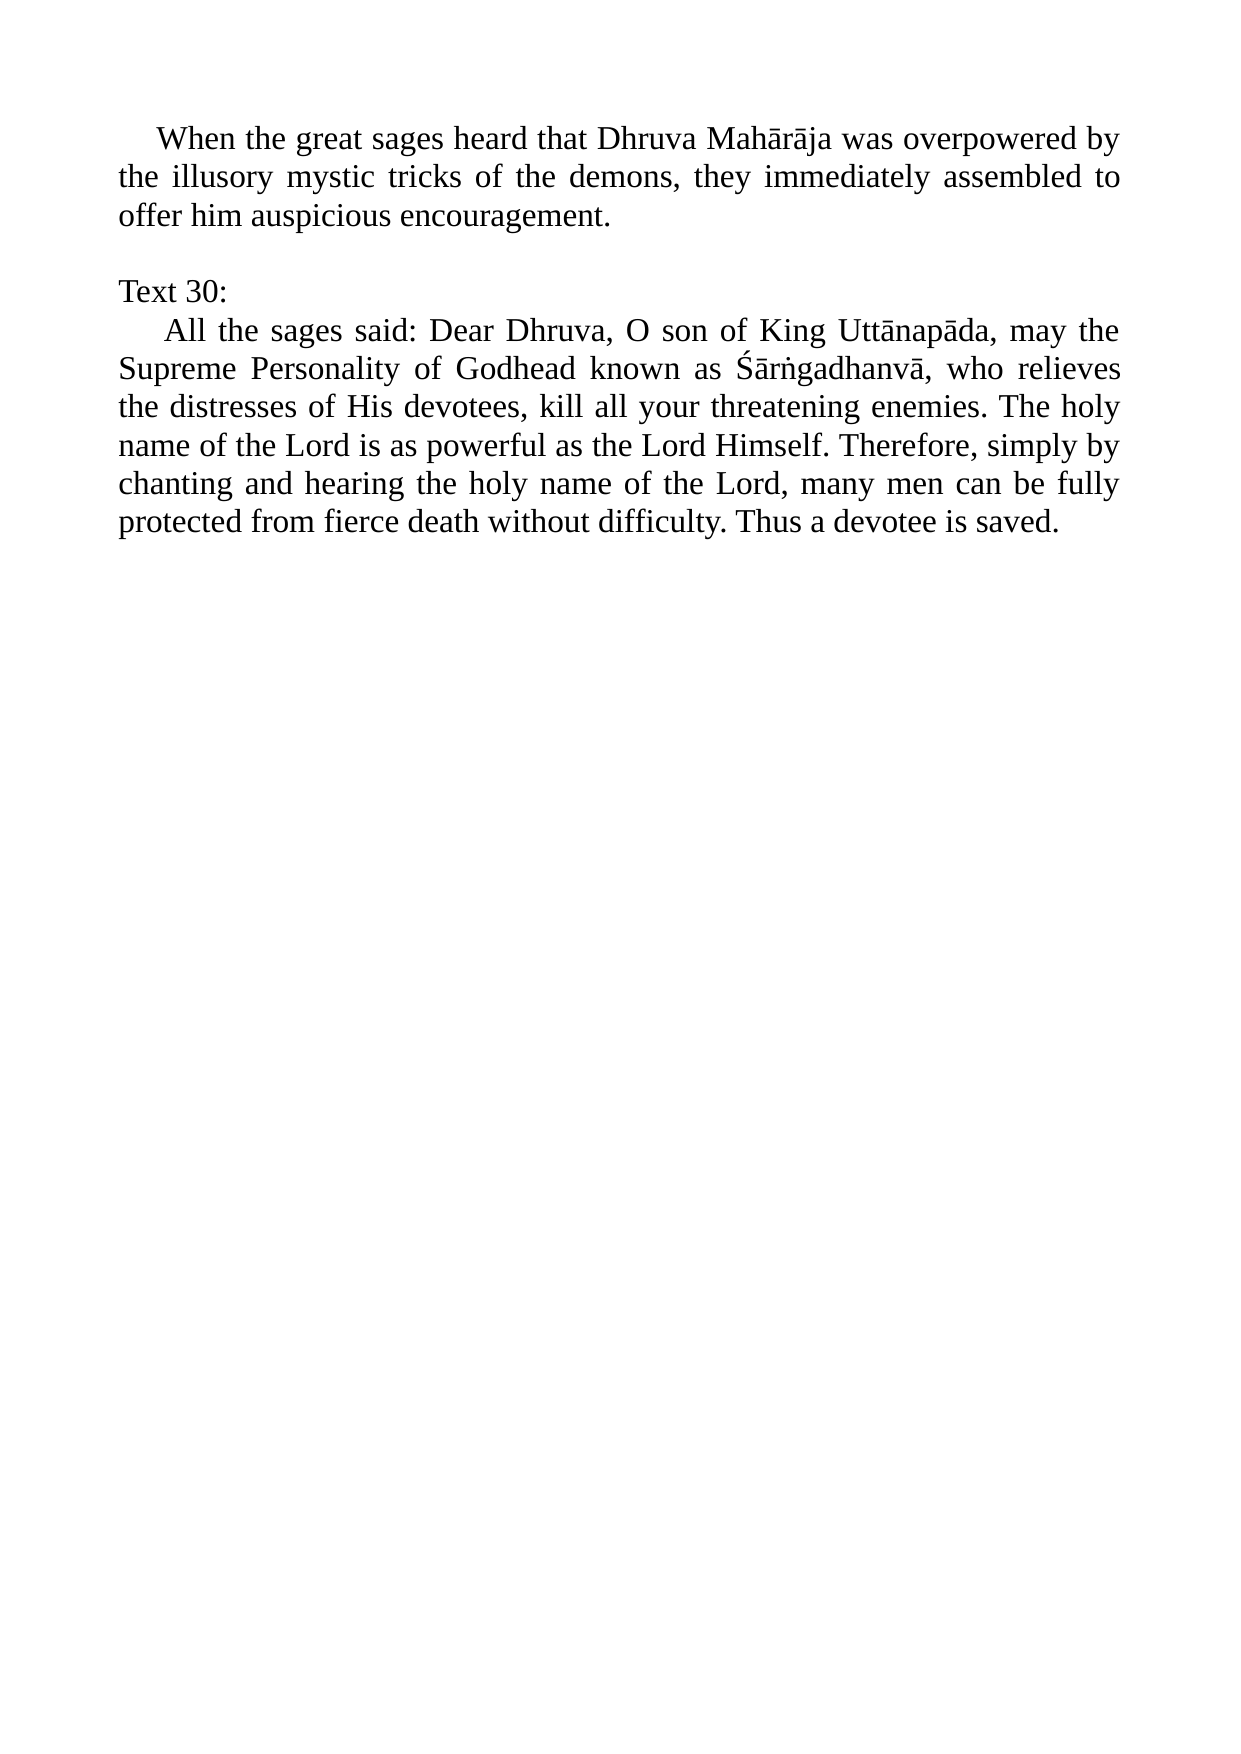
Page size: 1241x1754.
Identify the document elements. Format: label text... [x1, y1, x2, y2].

text When the great sages heard that Dhruva Mahārāja was overpowered by the illusory mystic tricks of the demons, they immediately assembled to offer him auspicious encouragement. [118, 118, 1122, 233]
text Text 30: [118, 271, 1122, 310]
text All the sages said: Dear Dhruva, O son of King Uttānapāda, may the Supreme Personality of Godhead known as Śārṅgadhanvā, who relieves the distresses of His devotees, kill all your threatening enemies. The holy name of the Lord is as powerful as the Lord Himself. Therefore, simply by chanting and hearing the holy name of the Lord, many men can be fully protected from fierce death without difficulty. Thus a devotee is saved. [118, 310, 1122, 540]
